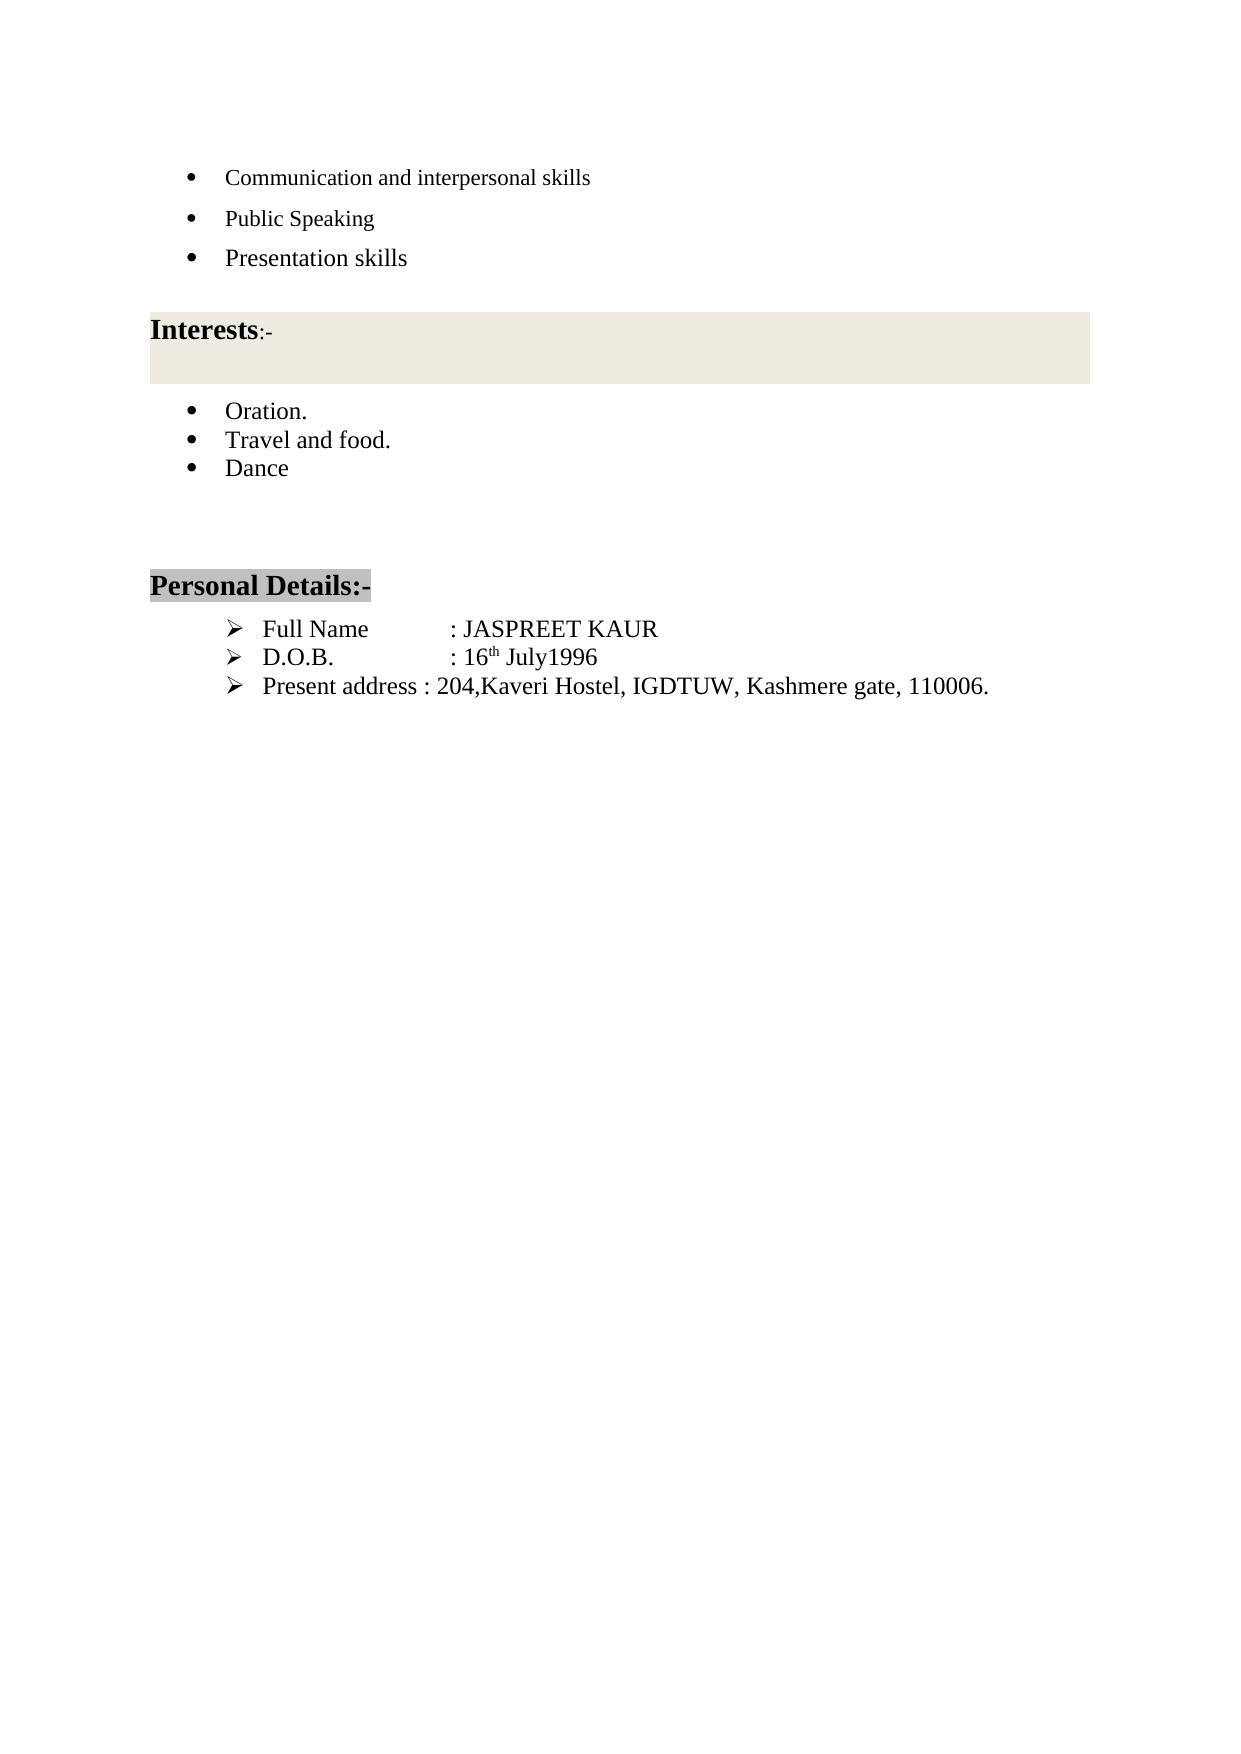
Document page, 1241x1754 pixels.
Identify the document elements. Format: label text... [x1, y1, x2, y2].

list Dance [187, 453, 1090, 482]
list Communication and interpersonal skills [187, 150, 1086, 191]
list Presentation skills [187, 231, 1086, 272]
list Public Speaking [187, 191, 1086, 231]
list Full Name : JASPREET KAUR [225, 614, 1090, 642]
text Interests:- [150, 312, 1090, 346]
text Personal Details:- [150, 568, 1090, 602]
list Present address : 204,Kaveri Hostel, IGDTUW, Kashmere gate, 110006. [225, 671, 1090, 700]
list D.O.B. : 16th July1996 [225, 642, 1090, 671]
list Oration. [187, 396, 1090, 425]
list Travel and food. [187, 425, 1090, 453]
